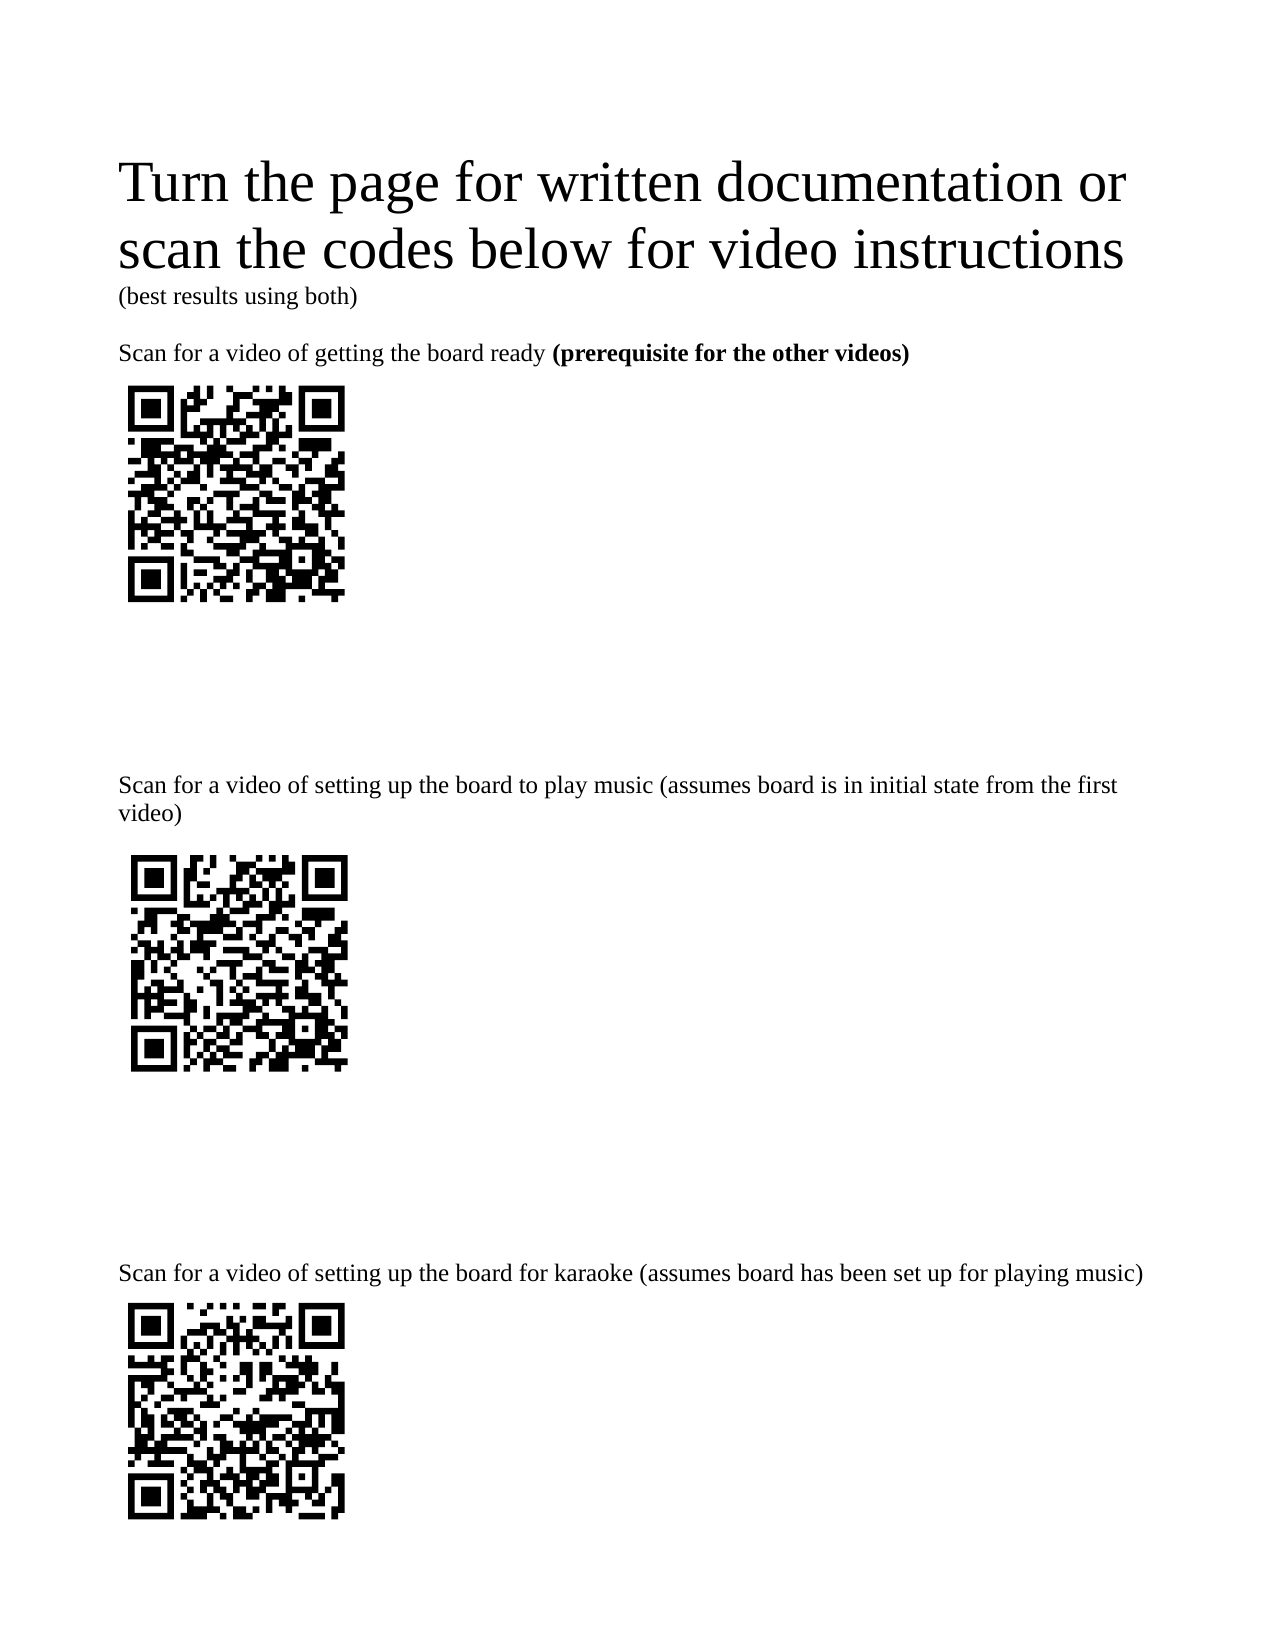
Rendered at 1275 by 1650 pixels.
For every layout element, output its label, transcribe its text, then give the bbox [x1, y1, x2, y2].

text Scan for a video of setting up the board for karaoke (assumes board has been set up for playing music) [118, 1258, 1157, 1287]
text Scan for a video of getting the board ready (prerequisite for the other videos) [118, 338, 1157, 367]
text Scan for a video of setting up the board to play music (assumes board is in initial state from the first video) [118, 770, 1157, 827]
text Turn the page for written documentation or scan the codes below for video instructions [118, 147, 1157, 281]
text (best results using both) [118, 281, 1157, 310]
